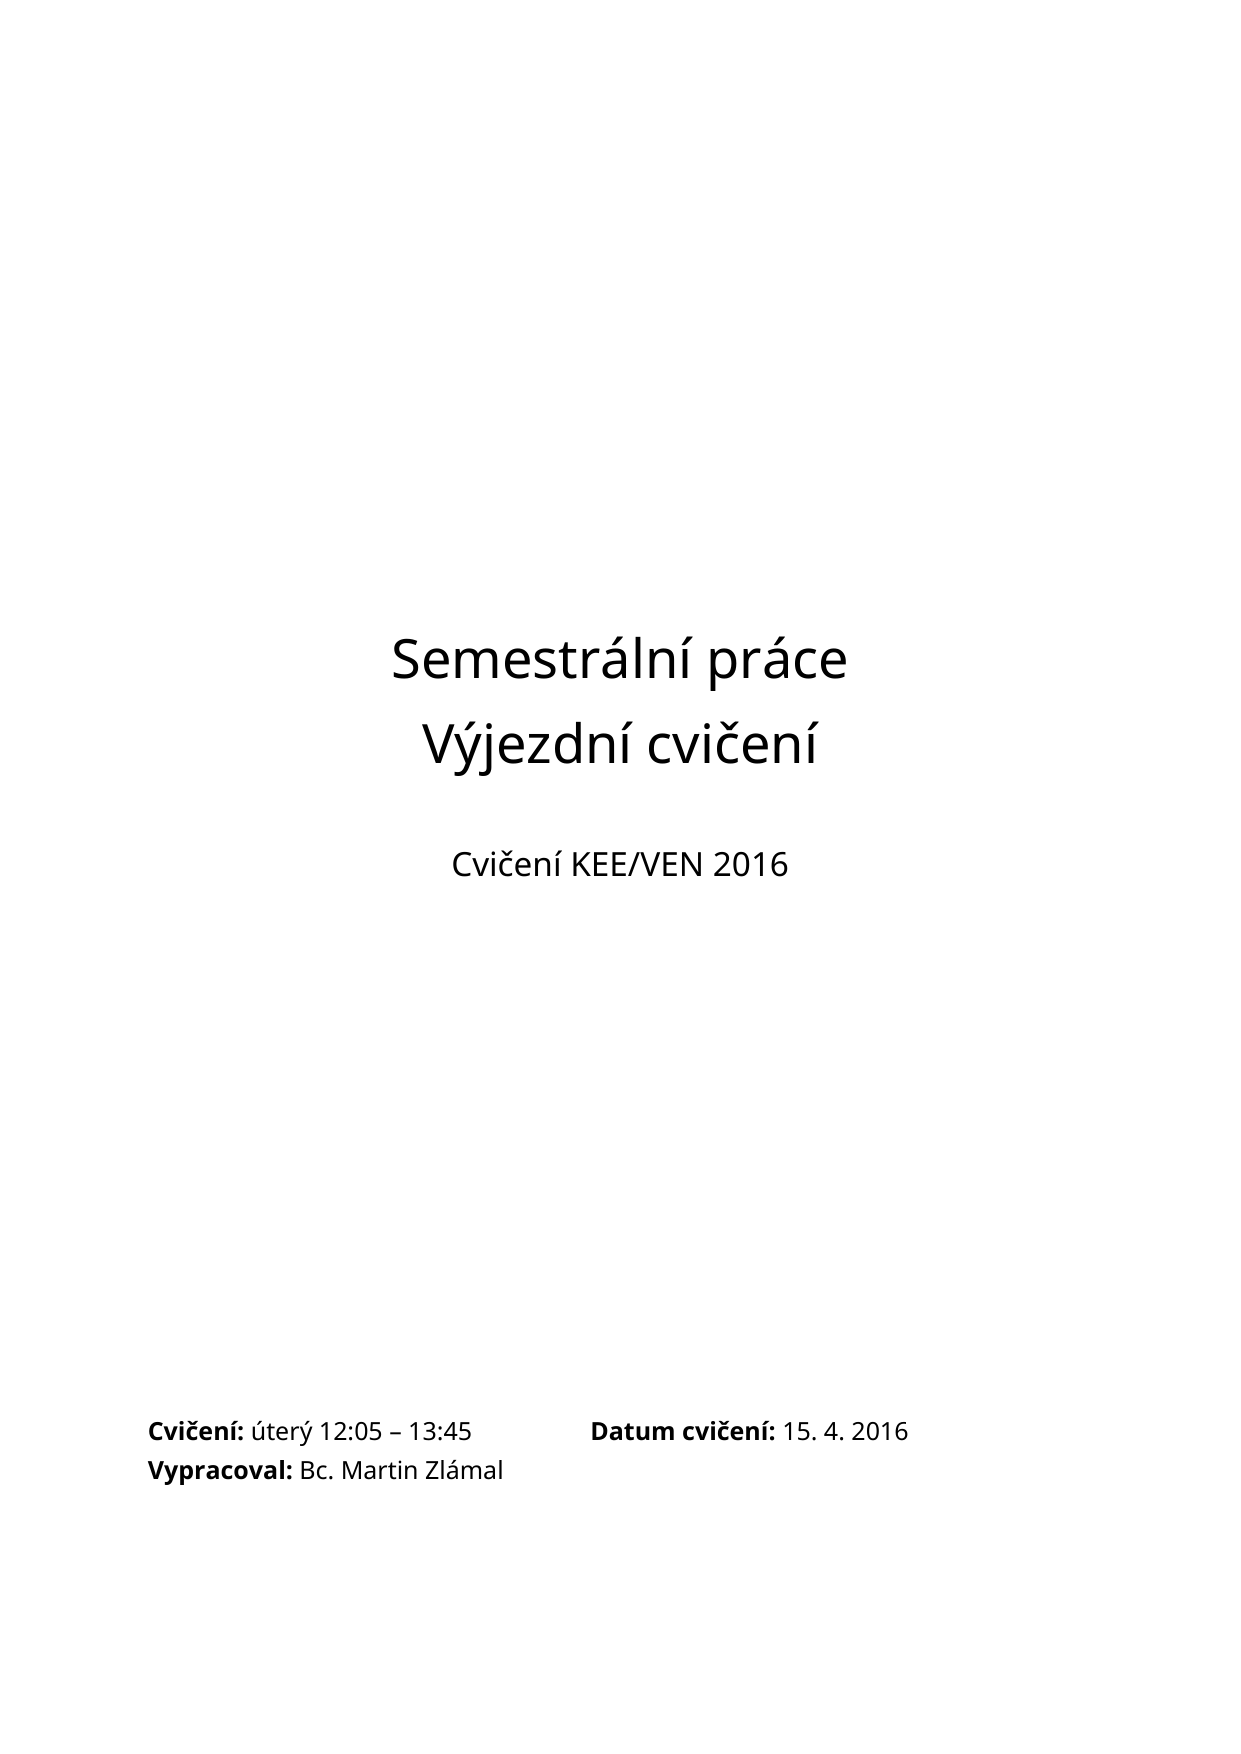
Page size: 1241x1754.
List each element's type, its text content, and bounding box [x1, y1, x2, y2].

text Cvičení: úterý 12:05 – 13:45 Datum cvičení: 15. 4. 2016 Vypracoval: Bc. Martin Zlámal [148, 1375, 1093, 1487]
text Cvičení KEE/VEN 2016 [148, 841, 1093, 886]
text Semestrální práce Výjezdní cvičení [148, 621, 1093, 779]
